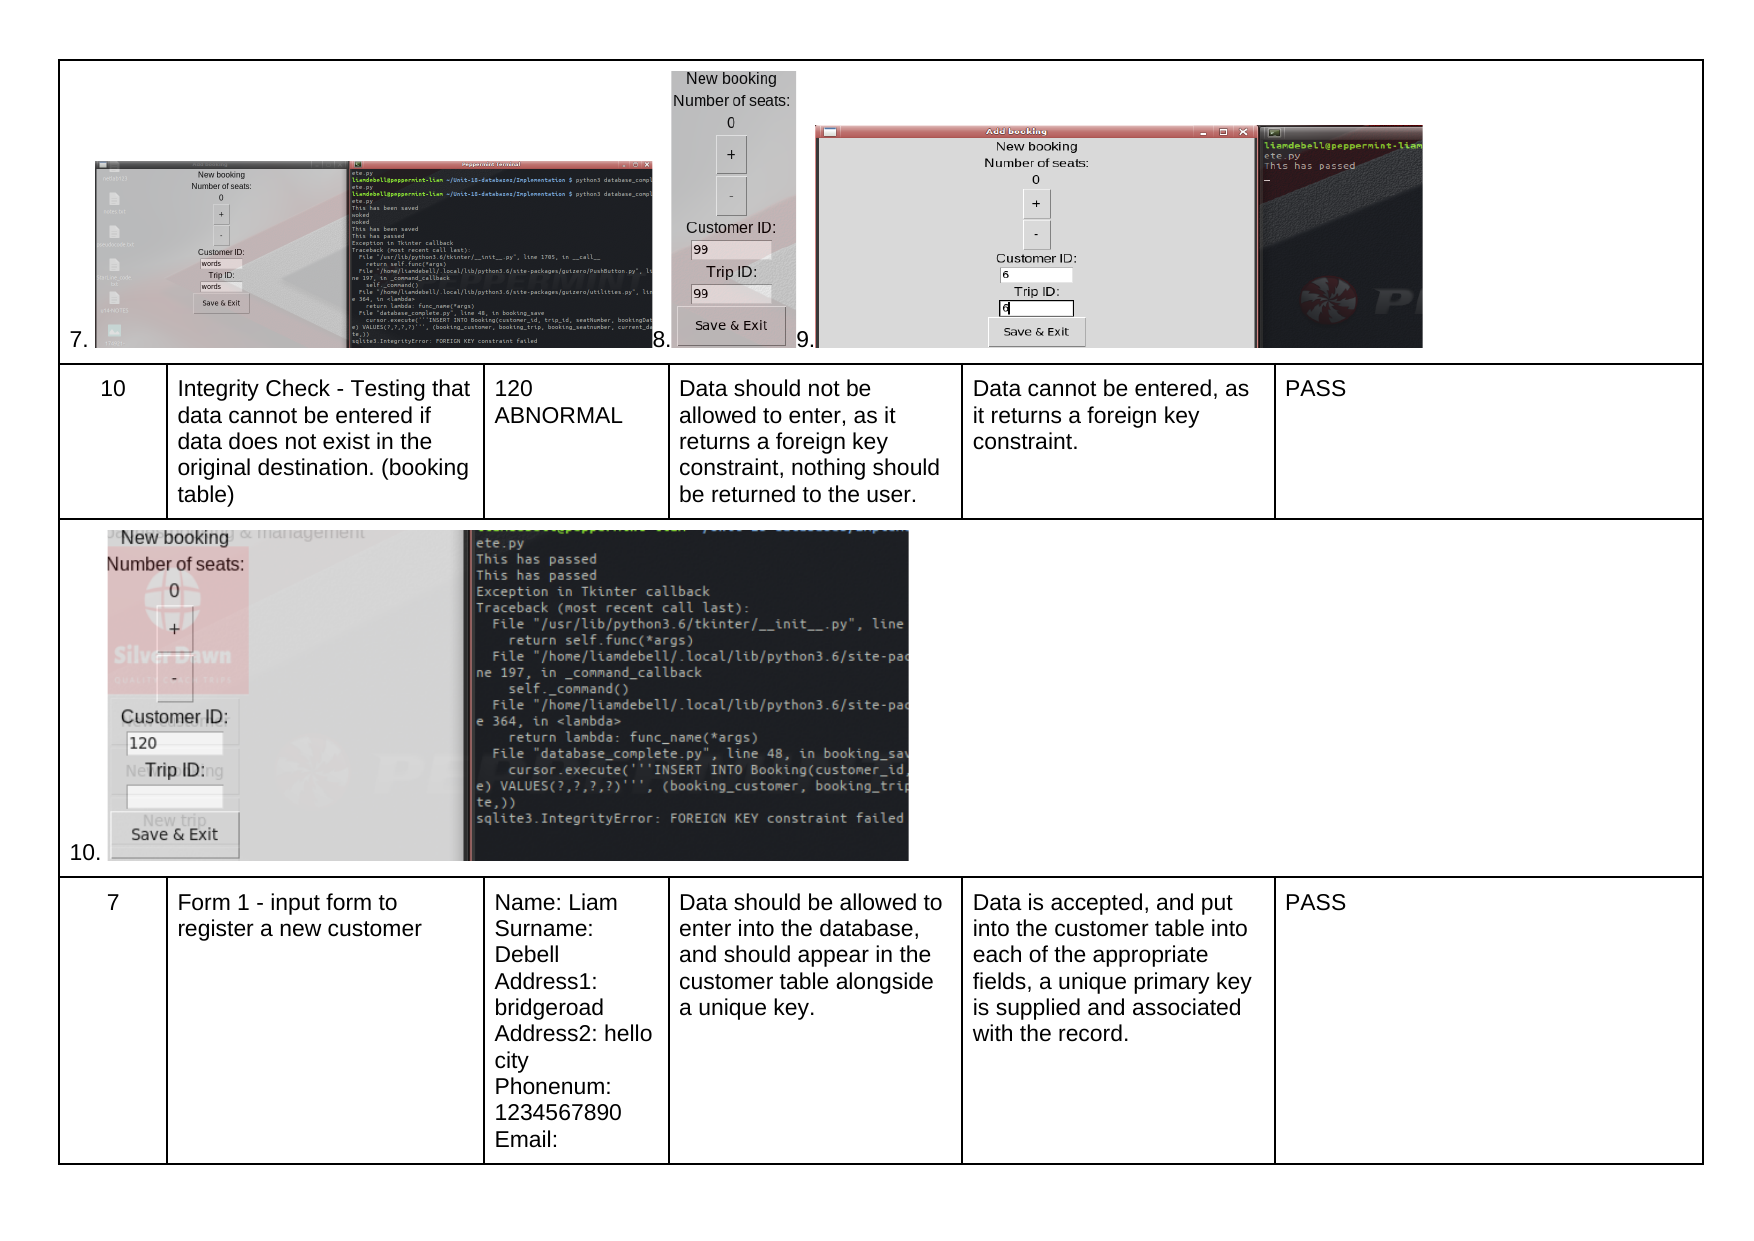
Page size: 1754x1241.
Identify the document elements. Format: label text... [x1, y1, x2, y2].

table_cell 120 ABNORMAL [485, 365, 668, 517]
table_cell Data cannot be entered, as it returns a foreign key constraint. [963, 365, 1274, 517]
picture [671, 71, 797, 348]
table_cell Integrity Check - Testing that data cannot be entered if data does not exist in the original destination. (booking table) [168, 365, 483, 517]
table_cell PASS [1276, 365, 1702, 517]
table_cell 10 [60, 365, 166, 517]
table_cell Form 1 - input form to register a new customer [168, 878, 483, 1162]
table_cell Name: Liam Surname: Debell Address1: bridgeroad Address2: hello city Phonenum: 1234567890 Email: [485, 878, 668, 1162]
picture [107, 530, 909, 861]
table_cell Data is accepted, and put into the customer table into each of the appropriate fields, a unique primary key is supplied and associated with the record. [963, 878, 1274, 1162]
table_cell 10. [60, 520, 1702, 876]
table_cell PASS [1276, 878, 1702, 1162]
picture [95, 161, 653, 348]
table_cell 7. 8.9. [60, 61, 1702, 363]
table_cell Data should be allowed to enter into the database, and should appear in the customer table alongside a unique key. [670, 878, 961, 1162]
picture [815, 125, 1423, 348]
table_cell Data should not be allowed to enter, as it returns a foreign key constraint, nothing should be returned to the user. [670, 365, 961, 517]
table_cell 7 [60, 878, 166, 1162]
